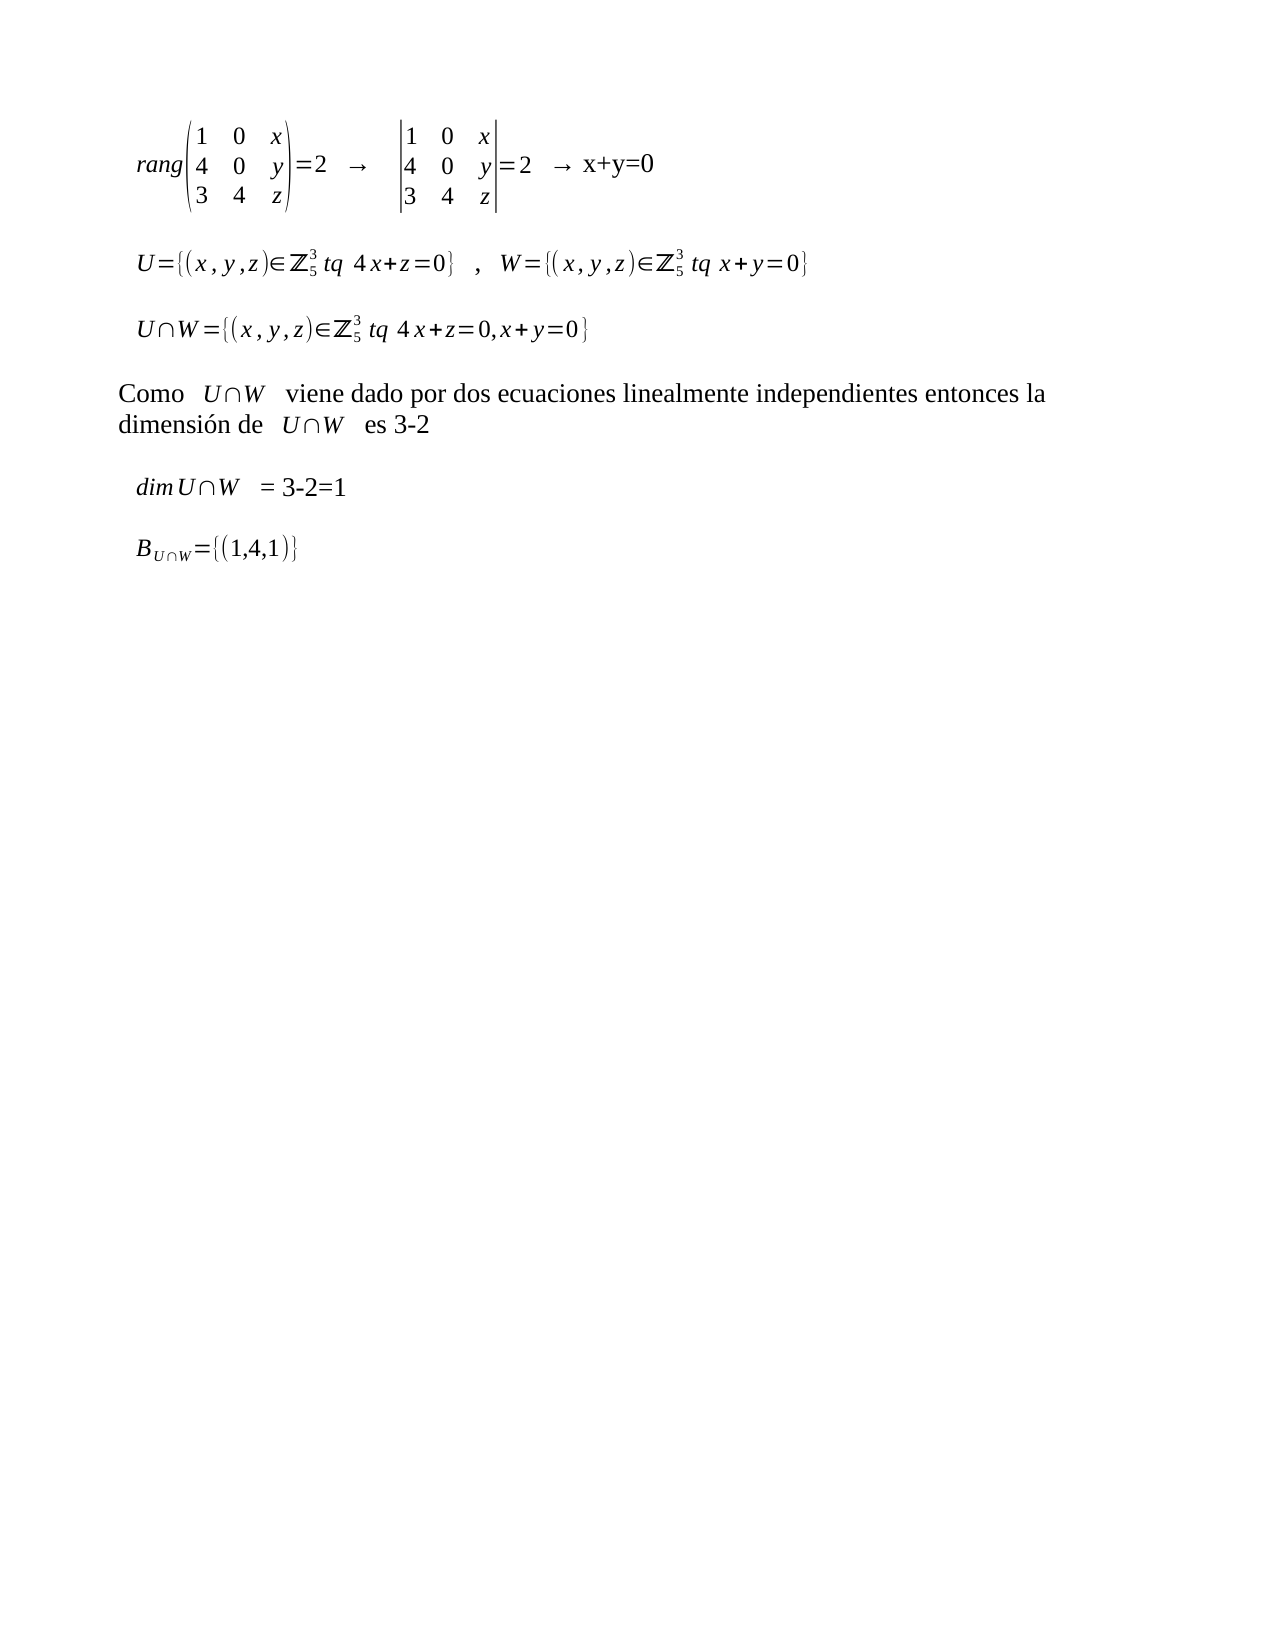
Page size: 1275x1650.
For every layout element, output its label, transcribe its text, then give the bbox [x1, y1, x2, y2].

text = 3-2=1 [118, 471, 1157, 502]
text → → x+y=0 [118, 118, 1157, 214]
text , [118, 245, 1157, 280]
text Comoviene dado por dos ecuaciones linealmente independientes entonces la dimensión dees 3-2 [118, 377, 1157, 440]
